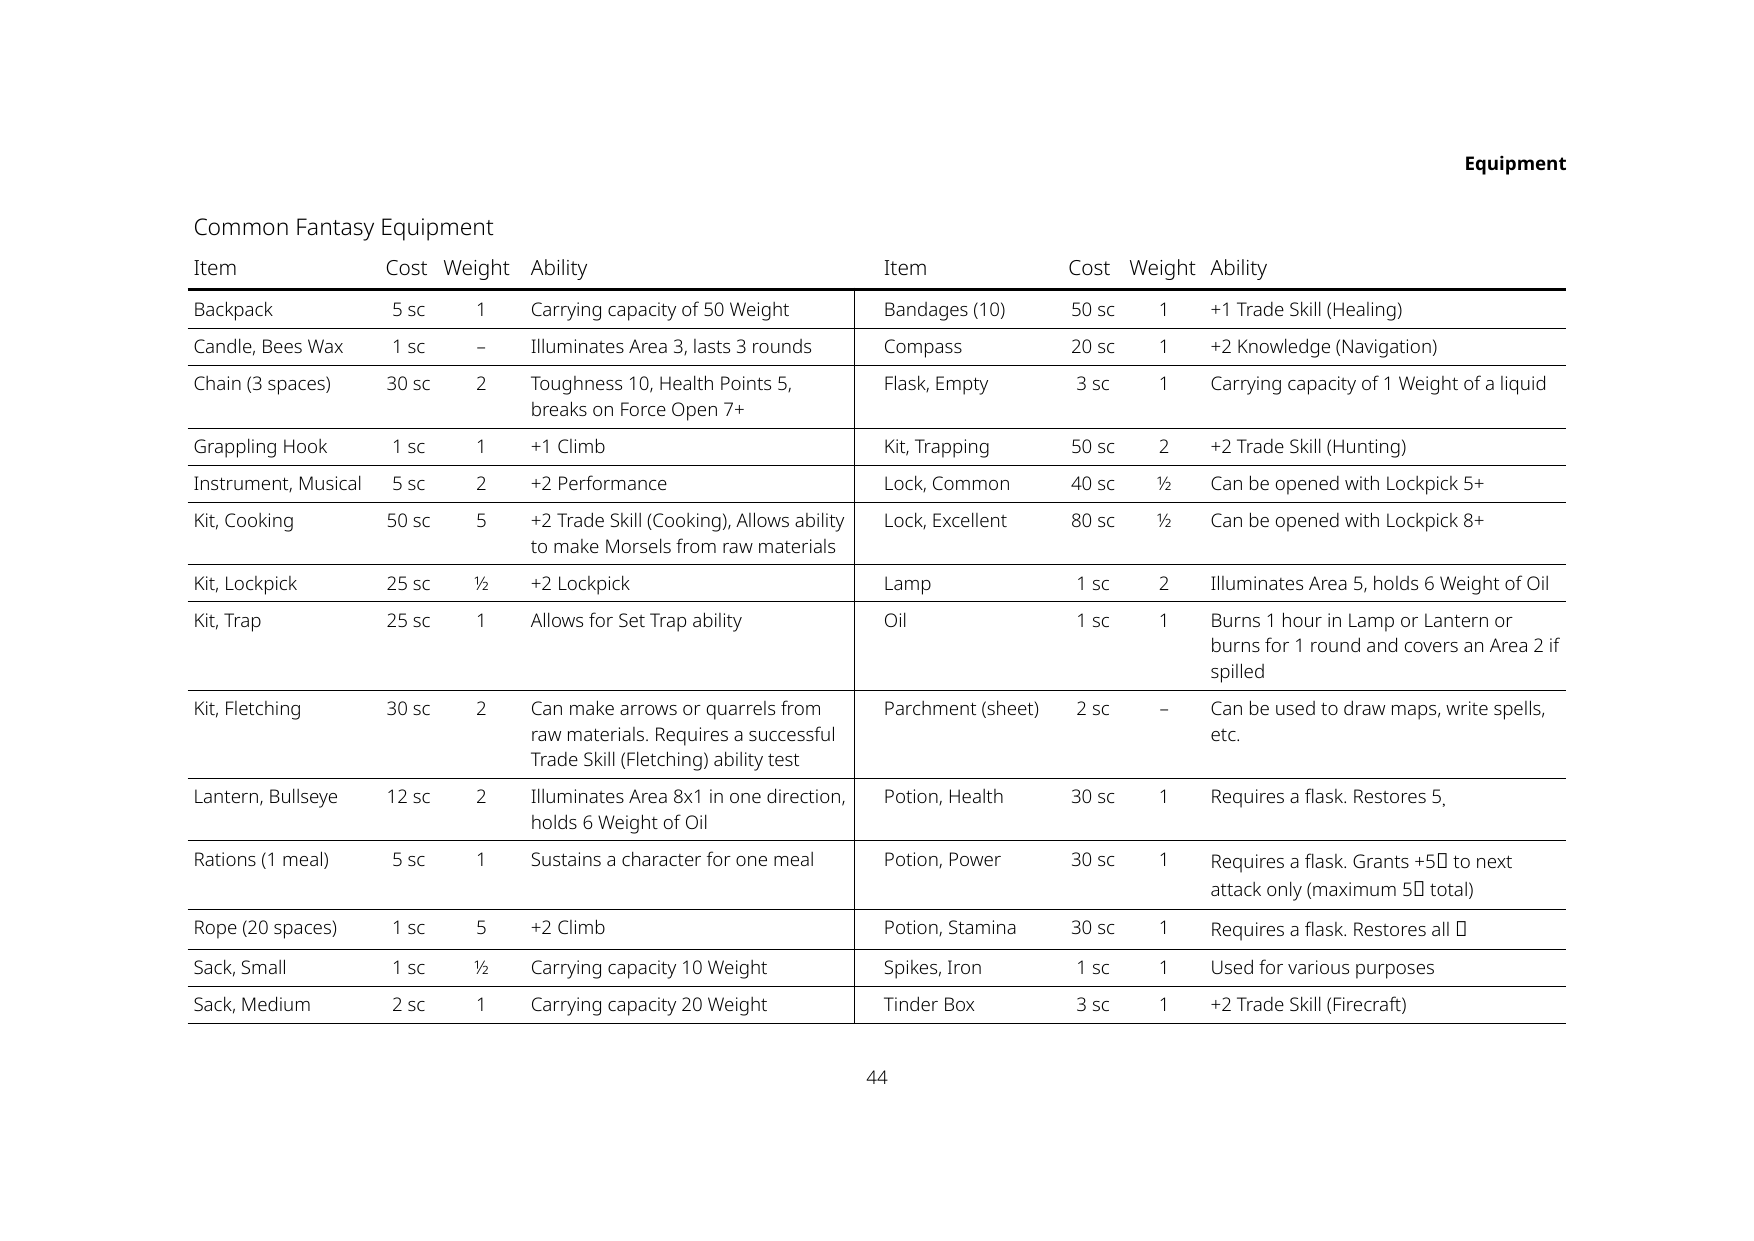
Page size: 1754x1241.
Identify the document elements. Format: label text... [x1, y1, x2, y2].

table_cell 50 sc [1063, 291, 1123, 328]
table_cell Cost [380, 248, 437, 288]
table_cell 1 [438, 987, 525, 1023]
table_cell Burns 1 hour in Lamp or Lantern or burns for 1 round and covers an Area 2 if spilled [1205, 602, 1566, 689]
table_cell 3 sc [1063, 366, 1123, 427]
table_cell Lamp [878, 565, 1062, 601]
table_cell Cost [1063, 248, 1123, 288]
table_cell 1 [438, 602, 525, 689]
table_cell Rope (20 spaces) [188, 910, 379, 949]
table_cell 2 [438, 779, 525, 840]
table_cell – [1123, 691, 1204, 778]
table_cell Rations (1 meal) [188, 841, 379, 909]
table_cell 1 sc [380, 910, 437, 949]
table_cell 3 sc [1063, 987, 1123, 1023]
table_cell Instrument, Musical [188, 466, 379, 502]
table_cell [855, 602, 878, 689]
table_cell 1 sc [380, 329, 437, 365]
table_cell Ability [1205, 248, 1566, 288]
table_cell Sustains a character for one meal [525, 841, 854, 909]
table_cell – [438, 329, 525, 365]
table_cell 1 [438, 841, 525, 909]
table_cell Kit, Cooking [188, 503, 379, 564]
table_cell [855, 779, 878, 840]
table_cell Candle, Bees Wax [188, 329, 379, 365]
table_cell 2 sc [380, 987, 437, 1023]
table_cell 30 sc [380, 691, 437, 778]
table_cell 20 sc [1063, 329, 1123, 365]
table_cell 1 [1123, 366, 1204, 427]
table_cell Weight [438, 248, 525, 288]
table_cell Spikes, Iron [878, 950, 1062, 986]
table_cell Carrying capacity 10 Weight [525, 950, 854, 986]
table_cell Toughness 10, Health Points 5, breaks on Force Open 7+ [525, 366, 854, 427]
table_cell 1 [1123, 987, 1204, 1023]
table_cell 1 [1123, 329, 1204, 365]
table_cell +2 Trade Skill (Cooking), Allows ability to make Morsels from raw materials [525, 503, 854, 564]
table_cell Item [878, 248, 1062, 288]
table_cell Kit, Lockpick [188, 565, 379, 601]
table_cell 25 sc [380, 565, 437, 601]
table_cell 2 [438, 366, 525, 427]
table_cell 1 [1123, 602, 1204, 689]
table_cell [855, 841, 878, 909]
table_cell 80 sc [1063, 503, 1123, 564]
table_cell 50 sc [380, 503, 437, 564]
table_cell 1 [438, 291, 525, 328]
table_cell Illuminates Area 5, holds 6 Weight of Oil [1205, 565, 1566, 601]
table_cell Flask, Empty [878, 366, 1062, 427]
table_cell +2 Trade Skill (Hunting) [1205, 429, 1566, 464]
table_cell Oil [878, 602, 1062, 689]
table_cell Sack, Small [188, 950, 379, 986]
table_cell Kit, Trap [188, 602, 379, 689]
table_cell +2 Performance [525, 466, 854, 502]
table_cell [855, 291, 878, 328]
table_cell ½ [1123, 466, 1204, 502]
table_cell +2 Lockpick [525, 565, 854, 601]
table_cell +2 Climb [525, 910, 854, 949]
table_cell 50 sc [1063, 429, 1123, 464]
table_cell 5 sc [380, 291, 437, 328]
table_cell 2 [1123, 429, 1204, 464]
table_cell [855, 248, 878, 288]
table_cell 2 [1123, 565, 1204, 601]
table_cell Potion, Health [878, 779, 1062, 840]
table_cell Potion, Power [878, 841, 1062, 909]
table_cell Compass [878, 329, 1062, 365]
table_cell 30 sc [1063, 910, 1123, 949]
table_cell 1 sc [1063, 950, 1123, 986]
table_cell [855, 503, 878, 564]
table_cell 1 sc [380, 429, 437, 464]
table_cell Backpack [188, 291, 379, 328]
table_cell Parchment (sheet) [878, 691, 1062, 778]
table_cell 1 [438, 429, 525, 464]
table_cell [855, 429, 878, 464]
table_cell Grappling Hook [188, 429, 379, 464]
table_cell Item [188, 248, 379, 288]
table_cell +2 Trade Skill (Firecraft) [1205, 987, 1566, 1023]
table_cell 30 sc [1063, 779, 1123, 840]
table_cell 5 [438, 910, 525, 949]
table_cell 2 [438, 691, 525, 778]
table_cell ½ [438, 950, 525, 986]
table_cell Ability [525, 248, 854, 288]
table_cell 30 sc [380, 366, 437, 427]
table_cell Illuminates Area 8x1 in one direction, holds 6 Weight of Oil [525, 779, 854, 840]
table_cell Kit, Trapping [878, 429, 1062, 464]
table_header Common Fantasy Equipment [188, 205, 1566, 248]
table_cell +1 Climb [525, 429, 854, 464]
table_cell Requires a flask. Restores all  [1205, 910, 1566, 949]
table_cell Can be opened with Lockpick 8+ [1205, 503, 1566, 564]
table_cell 1 [1123, 291, 1204, 328]
table_cell Illuminates Area 3, lasts 3 rounds [525, 329, 854, 365]
table_cell +2 Knowledge (Navigation) [1205, 329, 1566, 365]
table_cell Bandages (10) [878, 291, 1062, 328]
table_cell 1 [1123, 841, 1204, 909]
table_cell [855, 466, 878, 502]
table_cell Tinder Box [878, 987, 1062, 1023]
table_cell 25 sc [380, 602, 437, 689]
table_cell Carrying capacity of 1 Weight of a liquid [1205, 366, 1566, 427]
table_cell Requires a flask. Restores 5 [1205, 779, 1566, 840]
table_cell Can make arrows or quarrels from raw materials. Requires a successful Trade Skill (Fletching) ability test [525, 691, 854, 778]
table_cell Lock, Excellent [878, 503, 1062, 564]
table_cell Carrying capacity of 50 Weight [525, 291, 854, 328]
table_cell Used for various purposes [1205, 950, 1566, 986]
table_cell 1 [1123, 910, 1204, 949]
table_cell Weight [1123, 248, 1204, 288]
table_cell Can be used to draw maps, write spells, etc. [1205, 691, 1566, 778]
table_cell [855, 565, 878, 601]
table_cell [855, 950, 878, 986]
table_cell 5 [438, 503, 525, 564]
table_cell +1 Trade Skill (Healing) [1205, 291, 1566, 328]
table_cell Lantern, Bullseye [188, 779, 379, 840]
table_cell 2 [438, 466, 525, 502]
table_cell Chain (3 spaces) [188, 366, 379, 427]
table_cell Can be opened with Lockpick 5+ [1205, 466, 1566, 502]
table_cell ½ [1123, 503, 1204, 564]
table_cell Sack, Medium [188, 987, 379, 1023]
table_cell 40 sc [1063, 466, 1123, 502]
table_cell [855, 366, 878, 427]
table_cell Requires a flask. Grants +5 to next attack only (maximum 5 total) [1205, 841, 1566, 909]
table_cell 1 sc [1063, 565, 1123, 601]
table_cell [855, 691, 878, 778]
table_cell Potion, Stamina [878, 910, 1062, 949]
table_cell 1 [1123, 779, 1204, 840]
table_cell Lock, Common [878, 466, 1062, 502]
table_cell 5 sc [380, 841, 437, 909]
table_cell 12 sc [380, 779, 437, 840]
table_cell 1 [1123, 950, 1204, 986]
table_cell [855, 329, 878, 365]
table_cell 1 sc [380, 950, 437, 986]
table_cell Carrying capacity 20 Weight [525, 987, 854, 1023]
table_cell [855, 987, 878, 1023]
table_cell [855, 910, 878, 949]
table_cell 30 sc [1063, 841, 1123, 909]
table_cell ½ [438, 565, 525, 601]
table_cell 2 sc [1063, 691, 1123, 778]
table_cell Kit, Fletching [188, 691, 379, 778]
table_cell 5 sc [380, 466, 437, 502]
table_cell Allows for Set Trap ability [525, 602, 854, 689]
table_cell 1 sc [1063, 602, 1123, 689]
